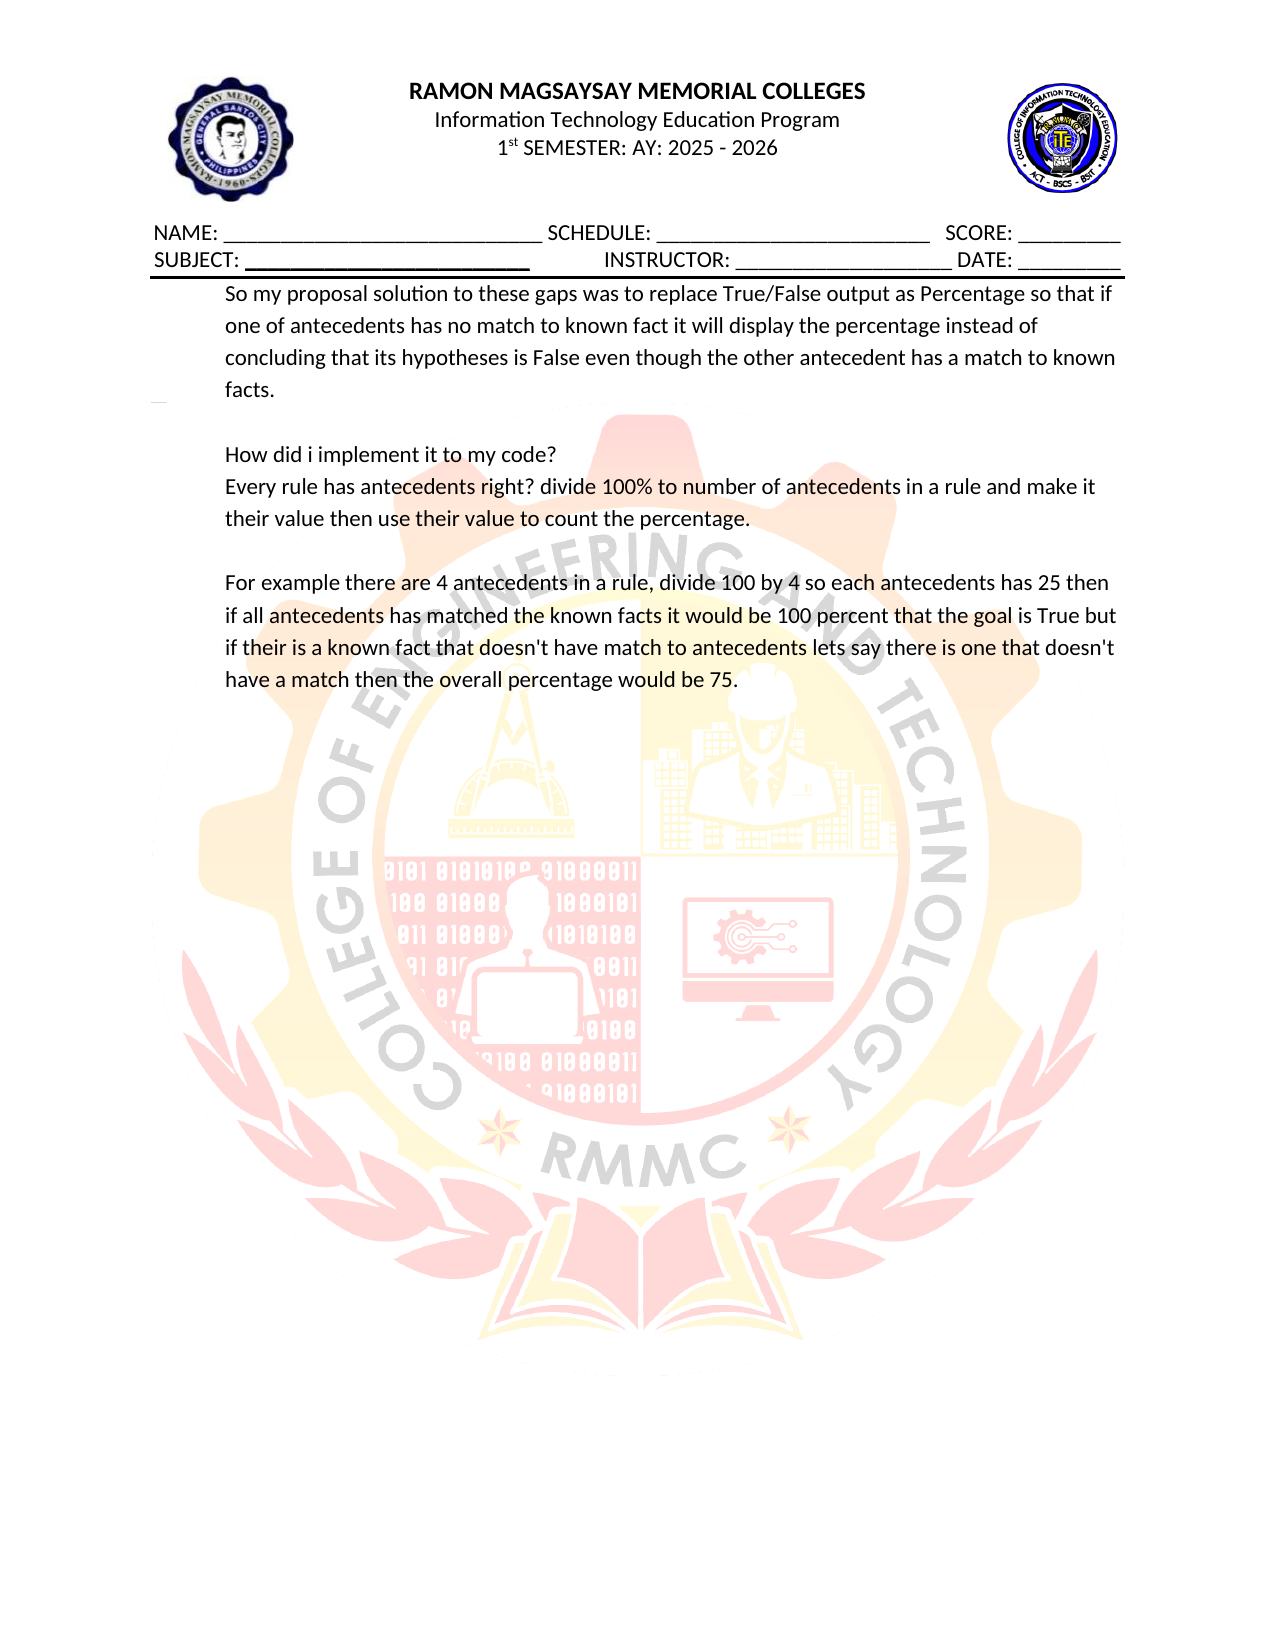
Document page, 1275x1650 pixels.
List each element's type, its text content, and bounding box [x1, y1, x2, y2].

list Every rule has antecedents right? divide 100% to number of antecedents in a rule and make it their value then use their value to count the percentage. [225, 472, 1125, 532]
list How did i implement it to my code? [225, 440, 1125, 468]
picture [1000, 76, 1125, 202]
picture [167, 76, 294, 202]
list So my proposal solution to these gaps was to replace True/False output as Percentage so that if one of antecedents has no match to known fact it will display the percentage instead of concluding that its hypotheses is False even though the other antecedent has a match to known facts. [225, 279, 1125, 403]
list For example there are 4 antecedents in a rule, divide 100 by 4 so each antecedents has 25 then if all antecedents has matched the known facts it would be 100 percent that the goal is True but if their is a known fact that doesn't have match to antecedents lets say there is one that doesn't have a match then the overall percentage would be 75. [225, 568, 1125, 693]
